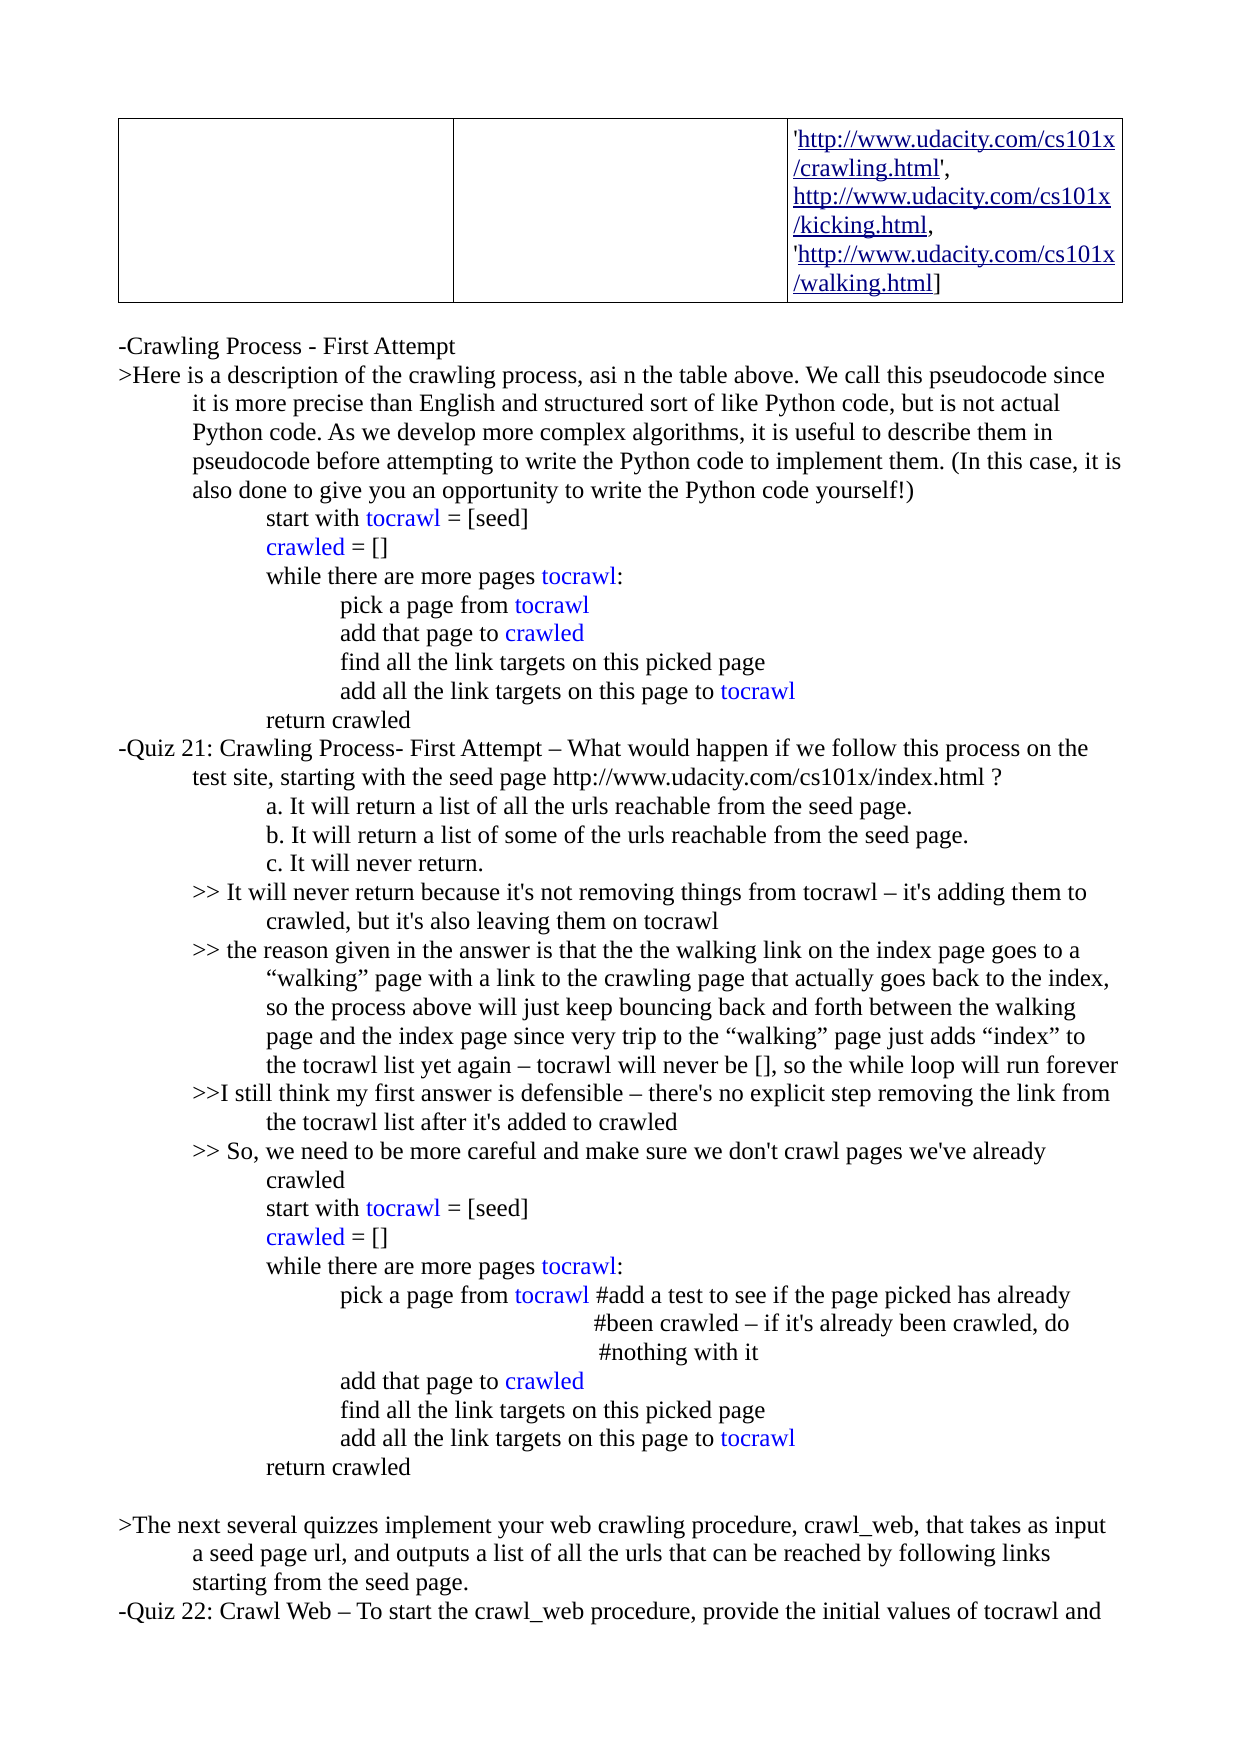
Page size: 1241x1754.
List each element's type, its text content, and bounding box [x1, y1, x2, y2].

text -Quiz 22: Crawl Web – To start the crawl_web procedure, provide the initial values of tocrawl and [118, 1596, 1122, 1625]
text add that page to crawled [118, 1366, 1122, 1395]
text -Quiz 21: Crawling Process- First Attempt – What would happen if we follow this process on the test site, starting with the seed page http://www.udacity.com/cs101x/index.html ? [118, 733, 1122, 791]
text return crawled [118, 705, 1122, 733]
text add all the link targets on this page to tocrawl [118, 676, 1122, 705]
text >Here is a description of the crawling process, asi n the table above. We call this pseudocode since it is more precise than English and structured sort of like Python code, but is not actual Python code. As we develop more complex algorithms, it is useful to describe them in pseudocode before attempting to write the Python code to implement them. (In this case, it is also done to give you an opportunity to write the Python code yourself!) [118, 360, 1122, 503]
text add that page to crawled [118, 618, 1122, 647]
text -Crawling Process - First Attempt [118, 331, 1122, 360]
table_cell [454, 119, 787, 302]
text find all the link targets on this picked page [118, 1395, 1122, 1423]
text return crawled [118, 1452, 1122, 1481]
text find all the link targets on this picked page [118, 647, 1122, 676]
text pick a page from tocrawl [118, 590, 1122, 618]
text add all the link targets on this page to tocrawl [118, 1423, 1122, 1452]
text c. It will never return. [118, 848, 1122, 877]
text >The next several quizzes implement your web crawling procedure, crawl_web, that takes as input a seed page url, and outputs a list of all the urls that can be reached by following links starting from the seed page. [118, 1510, 1122, 1596]
table_cell 'http://www.udacity.com/cs101x/crawling.html', http://www.udacity.com/cs101x/kicking.html, 'http://www.udacity.com/cs101x/walking.html] [788, 119, 1122, 302]
table_cell [119, 119, 453, 302]
text >> It will never return because it's not removing things from tocrawl – it's adding them to crawled, but it's also leaving them on tocrawl [118, 877, 1122, 935]
text start with tocrawl = [seed] [118, 503, 1122, 532]
text pick a page from tocrawl #add a test to see if the page picked has already #been crawled – if it's already been crawled, do #nothing with it [118, 1280, 1122, 1366]
text >>I still think my first answer is defensible – there's no explicit step removing the link from the tocrawl list after it's added to crawled [118, 1078, 1122, 1136]
text while there are more pages tocrawl: [118, 561, 1122, 590]
text >> So, we need to be more careful and make sure we don't crawl pages we've already crawled [118, 1136, 1122, 1193]
text b. It will return a list of some of the urls reachable from the seed page. [118, 820, 1122, 848]
text a. It will return a list of all the urls reachable from the seed page. [118, 791, 1122, 820]
text crawled = [] [118, 532, 1122, 561]
text while there are more pages tocrawl: [118, 1251, 1122, 1280]
text crawled = [] [118, 1222, 1122, 1251]
text start with tocrawl = [seed] [118, 1193, 1122, 1222]
text >> the reason given in the answer is that the the walking link on the index page goes to a “walking” page with a link to the crawling page that actually goes back to the index, so the process above will just keep bouncing back and forth between the walking page and the index page since very trip to the “walking” page just adds “index” to the tocrawl list yet again – tocrawl will never be [], so the while loop will run forever [118, 935, 1122, 1078]
